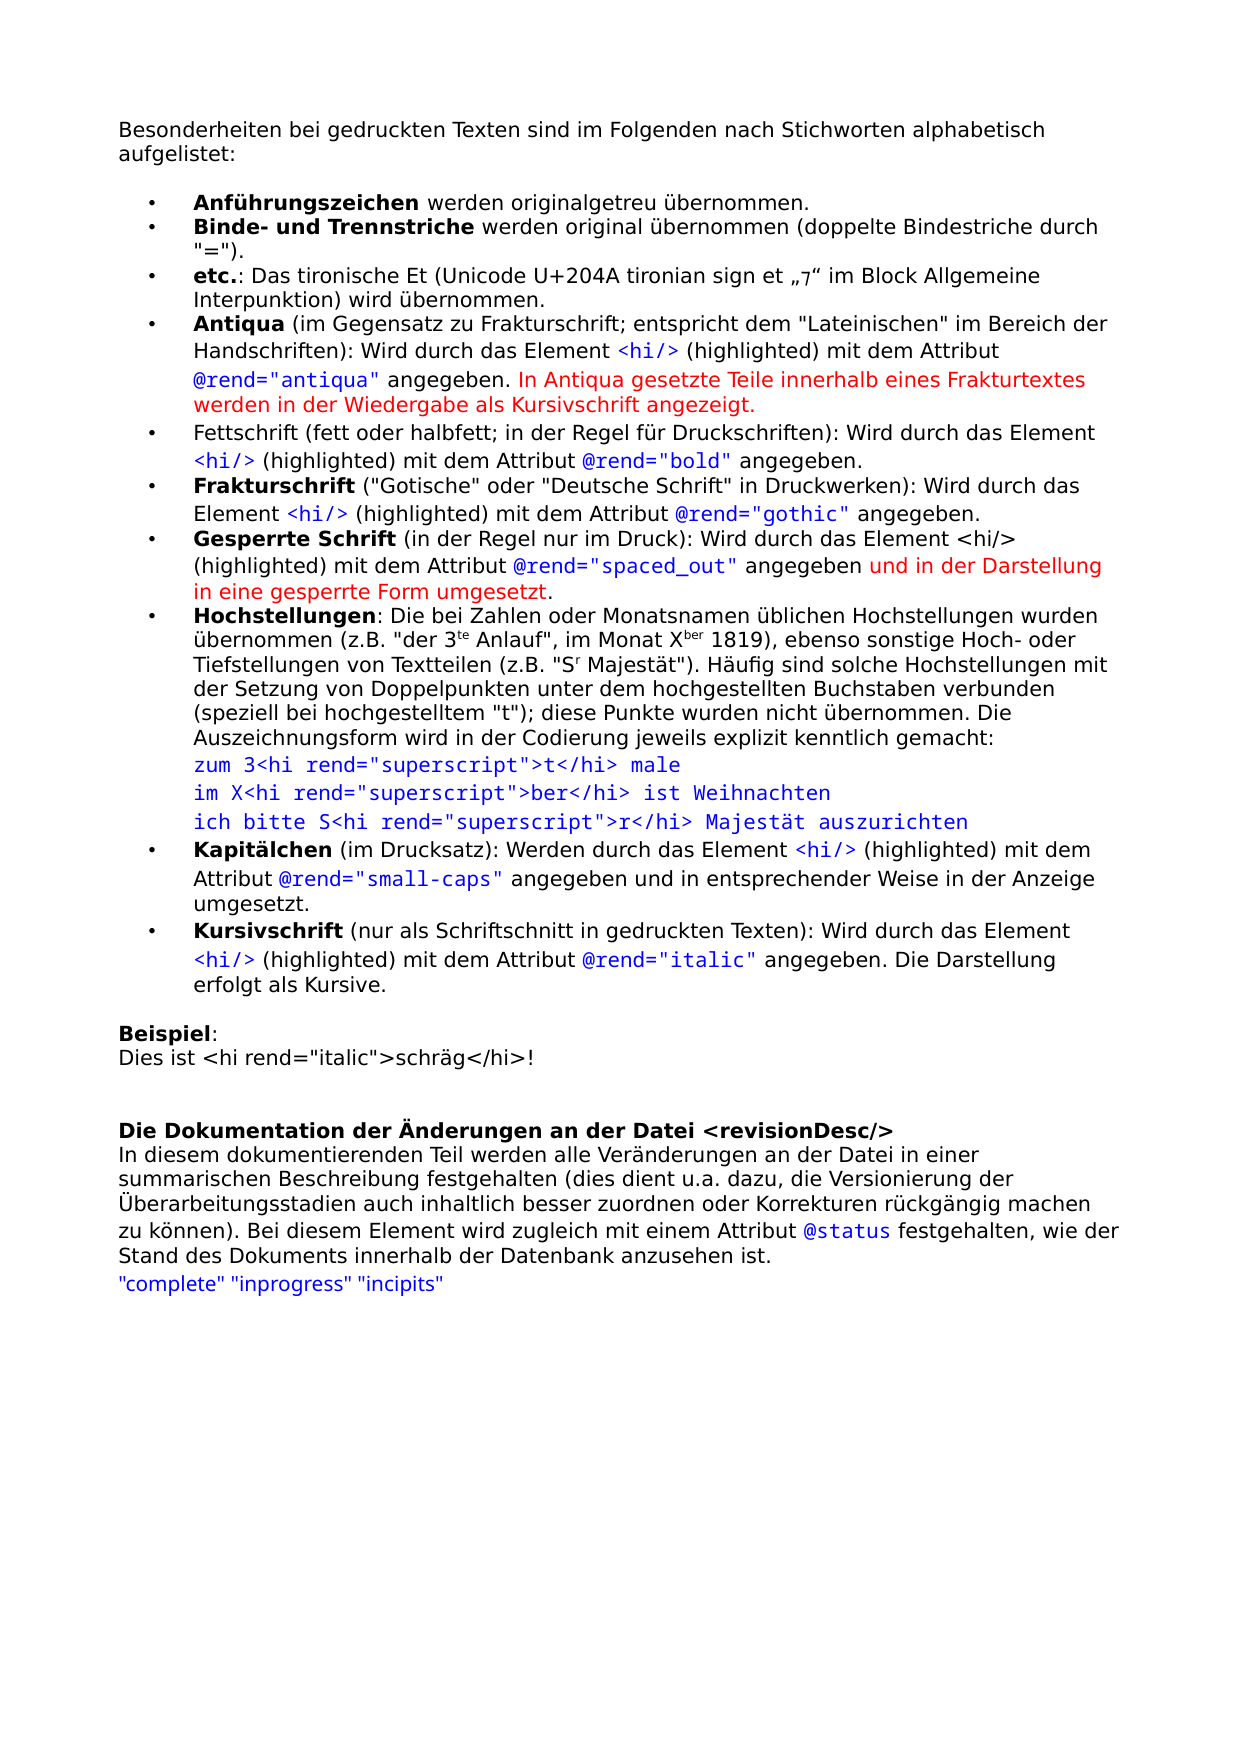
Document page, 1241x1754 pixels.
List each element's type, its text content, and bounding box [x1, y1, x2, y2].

list Anführungszeichen werden originalgetreu übernommen. [156, 191, 1122, 215]
list Kursivschrift (nur als Schriftschnitt in gedruckten Texten): Wird durch das Element <hi/> (highlighted) mit dem Attribut @rend="italic" angegeben. Die Darstellung erfolgt als Kursive. [156, 916, 1122, 997]
text Besonderheiten bei gedruckten Texten sind im Folgenden nach Stichworten alphabetisch aufgelistet: [118, 118, 1122, 167]
list etc.: Das tironische Et (Unicode U+204A tironian sign et „⁊“ im Block Allgemeine Interpunktion) wird übernommen. [156, 264, 1122, 312]
text Die Dokumentation der Änderungen an der Datei <revisionDesc/> [118, 1119, 1122, 1143]
list Binde- und Trennstriche werden original übernommen (doppelte Bindestriche durch "="). [156, 215, 1122, 264]
list Kapitälchen (im Drucksatz): Werden durch das Element <hi/> (highlighted) mit dem Attribut @rend="small-caps" angegeben und in entsprechender Weise in der Anzeige umgesetzt. [156, 835, 1122, 916]
list Antiqua (im Gegensatz zu Frakturschrift; entspricht dem "Lateinischen" im Bereich der Handschriften): Wird durch das Element <hi/> (highlighted) mit dem Attribut @rend="antiqua" angegeben. In Antiqua gesetzte Teile innerhalb eines Frakturtextes werden in der Wiedergabe als Kursivschrift angezeigt. [156, 312, 1122, 418]
text Beispiel: [118, 1022, 1122, 1046]
list Hochstellungen: Die bei Zahlen oder Monatsnamen üblichen Hochstellungen wurden übernommen (z.B. "der 3te Anlauf", im Monat Xber 1819), ebenso sonstige Hoch- oder Tiefstellungen von Textteilen (z.B. "Sr Majestät"). Häufig sind solche Hochstellungen mit der Setzung von Doppelpunkten unter dem hochgestellten Buchstaben verbunden (speziell bei hochgestelltem "t"); diese Punkte wurden nicht übernommen. Die Auszeichnungsform wird in der Codierung jeweils explizit kenntlich gemacht: zum 3<hi rend="superscript">t</hi> male im X<hi rend="superscript">ber</hi> ist Weihnachten ich bitte S<hi rend="superscript">r</hi> Majestät auszurichten [156, 604, 1122, 835]
list Gesperrte Schrift (in der Regel nur im Druck): Wird durch das Element <hi/> (highlighted) mit dem Attribut @rend="spaced_out" angegeben und in der Darstellung in eine gesperrte Form umgesetzt. [156, 527, 1122, 604]
text Dies ist <hi rend="italic">schräg</hi>! [118, 1046, 1122, 1070]
list Frakturschrift ("Gotische" oder "Deutsche Schrift" in Druckwerken): Wird durch das Element <hi/> (highlighted) mit dem Attribut @rend="gothic" angegeben. [156, 474, 1122, 527]
list Fettschrift (fett oder halbfett; in der Regel für Druckschriften): Wird durch das Element <hi/> (highlighted) mit dem Attribut @rend="bold" angegeben. [156, 418, 1122, 474]
text "complete" "inprogress" "incipits" [118, 1269, 1122, 1297]
text In diesem dokumentierenden Teil werden alle Veränderungen an der Datei in einer summarischen Beschreibung festgehalten (dies dient u.a. dazu, die Versionierung der Überarbeitungsstadien auch inhaltlich besser zuordnen oder Korrekturen rückgängig machen zu können). Bei diesem Element wird zugleich mit einem Attribut @status festgehalten, wie der Stand des Dokuments innerhalb der Datenbank anzusehen ist. [118, 1143, 1122, 1269]
